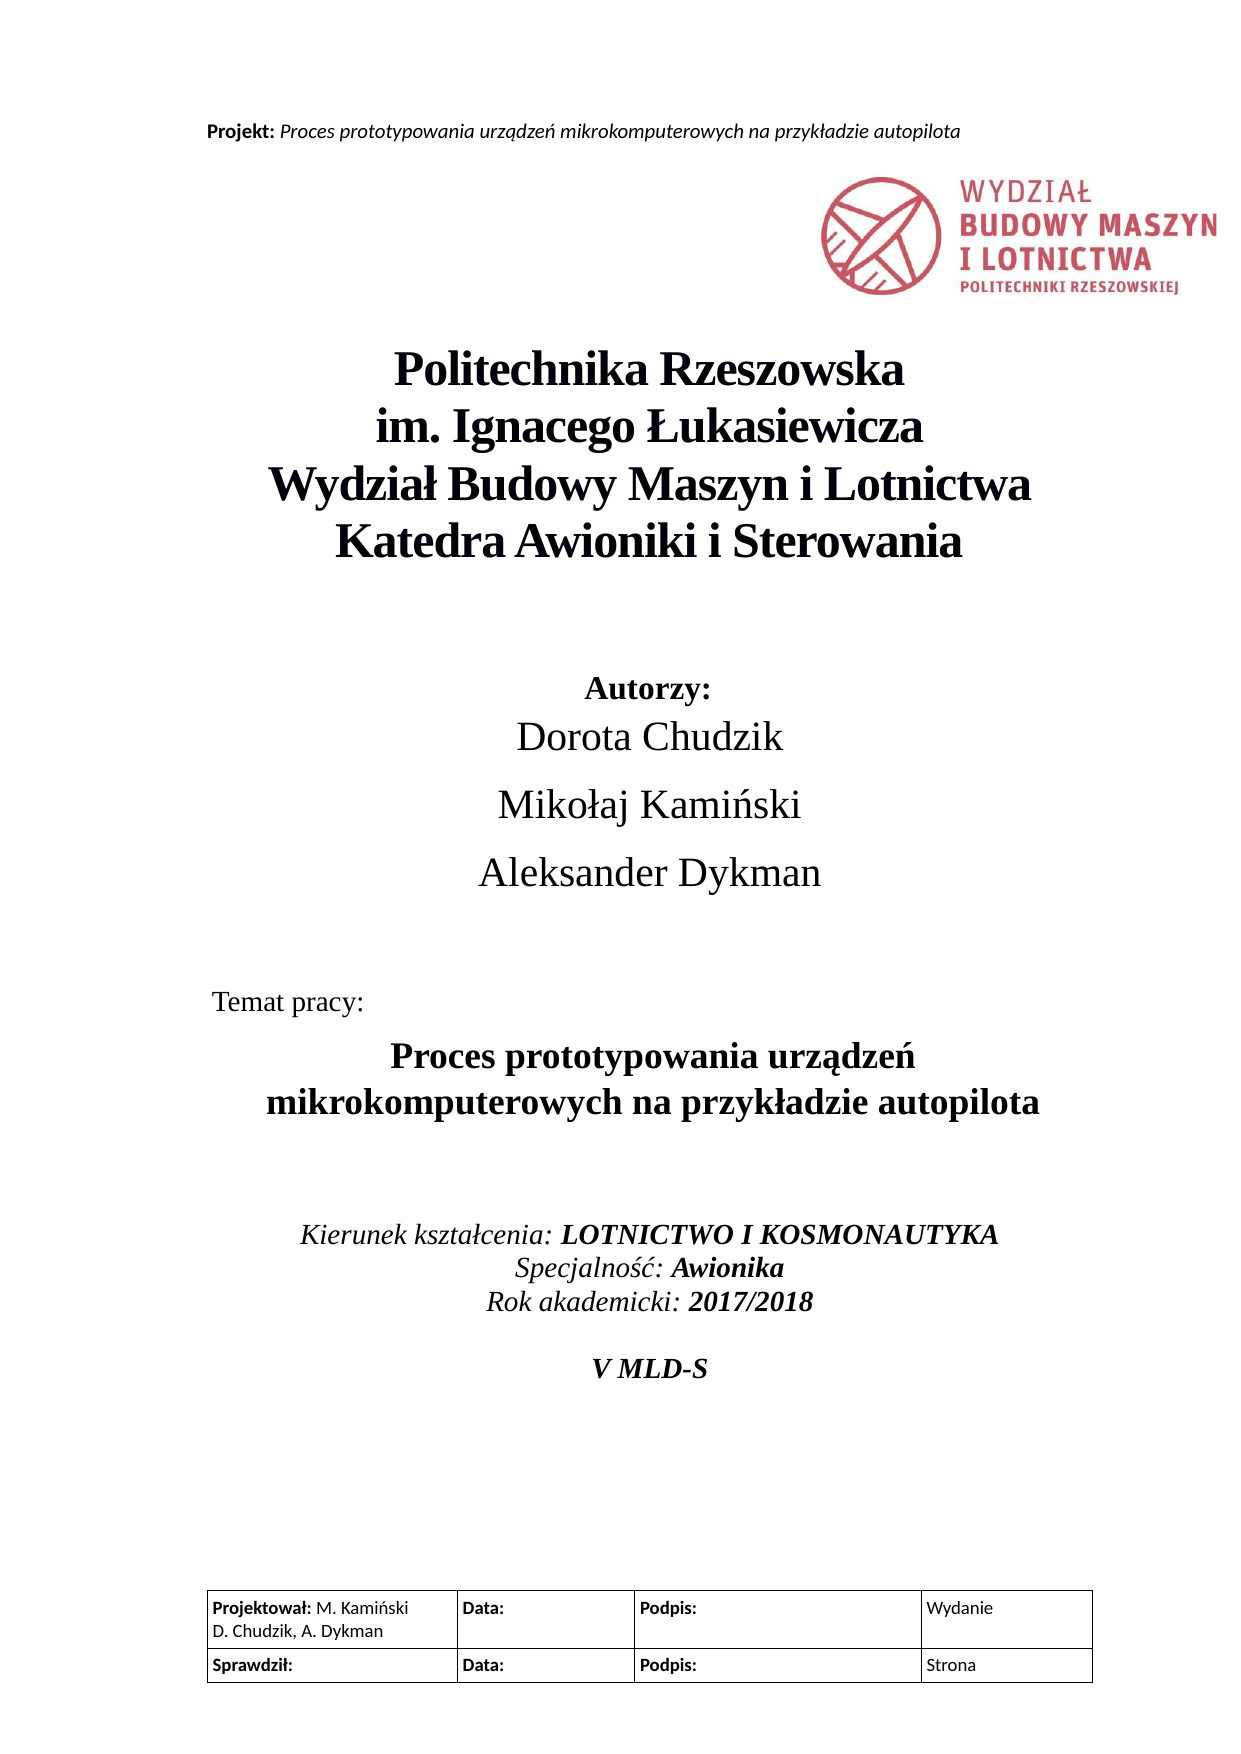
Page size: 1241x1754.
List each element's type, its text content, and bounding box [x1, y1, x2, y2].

text Aleksander Dykman [207, 848, 1092, 896]
text Mikołaj Kamiński [207, 779, 1092, 827]
text Proces prototypowania urządzeń mikrokomputerowych na przykładzie autopilota [213, 1033, 1092, 1123]
text Autorzy: [212, 668, 1092, 707]
title Politechnika Rzeszowska im. Ignacego Łukasiewicza Wydział Budowy Maszyn i Lotnictwa Katedra Awioniki i Sterowania [207, 338, 1092, 568]
text Kierunek kształcenia: LOTNICTWO I KOSMONAUTYKA Specjalność: Awionika Rok akademicki: 2017/2018 V MLD-S [207, 1217, 1092, 1384]
text Dorota Chudzik [207, 711, 1092, 759]
picture [821, 177, 1217, 295]
text Temat pracy: [212, 984, 1092, 1018]
